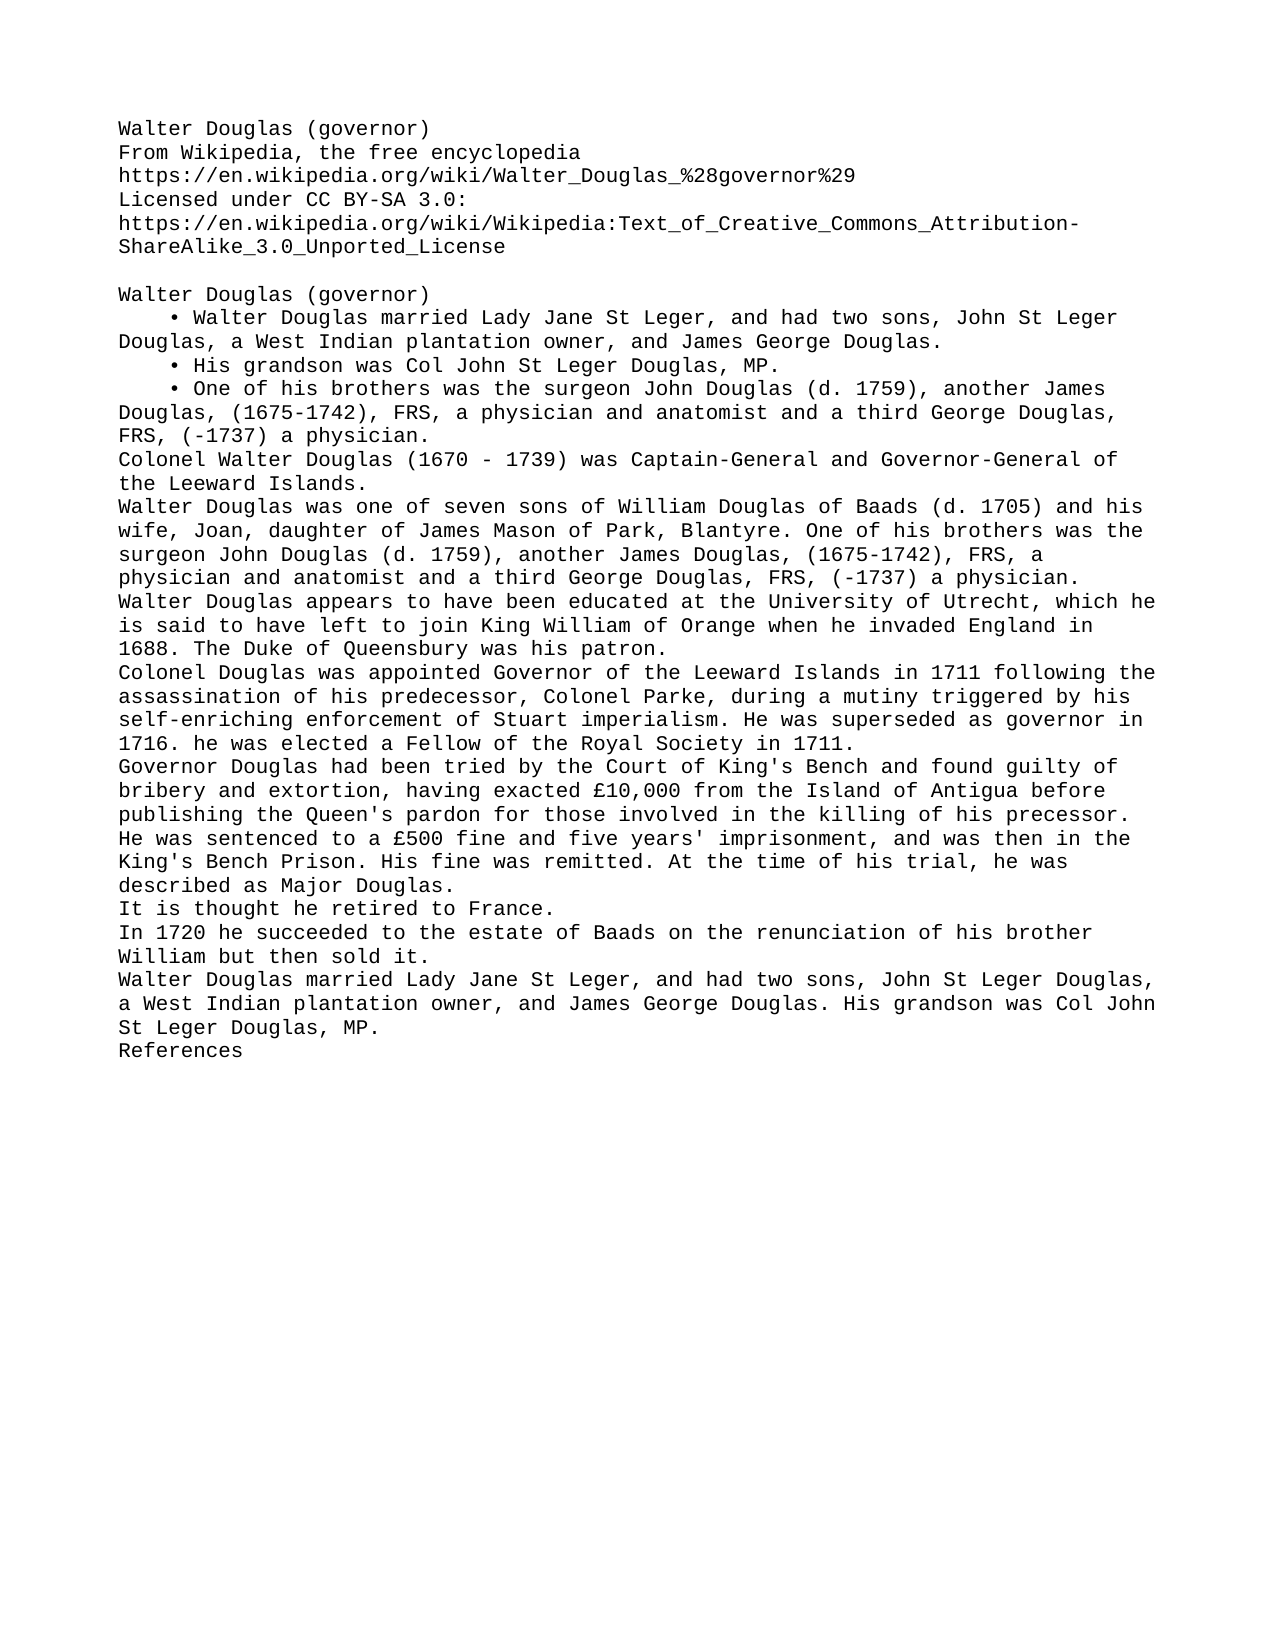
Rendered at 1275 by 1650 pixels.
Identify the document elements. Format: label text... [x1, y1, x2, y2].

text Licensed under CC BY-SA 3.0: [118, 189, 1157, 213]
text It is thought he retired to France. [118, 898, 1157, 922]
text • One of his brothers was the surgeon John Douglas (d. 1759), another James Douglas, (1675-1742), FRS, a physician and anatomist and a third George Douglas, FRS, (-1737) a physician. [118, 378, 1157, 449]
text Walter Douglas (governor) [118, 118, 1157, 142]
text Walter Douglas married Lady Jane St Leger, and had two sons, John St Leger Douglas, a West Indian plantation owner, and James George Douglas. His grandson was Col John St Leger Douglas, MP. [118, 969, 1157, 1040]
text • His grandson was Col John St Leger Douglas, MP. [118, 354, 1157, 378]
text https://en.wikipedia.org/wiki/Wikipedia:Text_of_Creative_Commons_Attribution-ShareAlike_3.0_Unported_License [118, 213, 1157, 260]
text Colonel Douglas was appointed Governor of the Leeward Islands in 1711 following the assassination of his predecessor, Colonel Parke, during a mutiny triggered by his self-enriching enforcement of Stuart imperialism. He was superseded as governor in 1716. he was elected a Fellow of the Royal Society in 1711. [118, 662, 1157, 757]
text Governor Douglas had been tried by the Court of King's Bench and found guilty of bribery and extortion, having exacted £10,000 from the Island of Antigua before publishing the Queen's pardon for those involved in the killing of his precessor. He was sentenced to a £500 fine and five years' imprisonment, and was then in the King's Bench Prison. His fine was remitted. At the time of his trial, he was described as Major Douglas. [118, 757, 1157, 898]
text Colonel Walter Douglas (1670 - 1739) was Captain-General and Governor-General of the Leeward Islands. [118, 449, 1157, 496]
text Walter Douglas (governor) [118, 284, 1157, 307]
text References [118, 1040, 1157, 1064]
text In 1720 he succeeded to the estate of Baads on the renunciation of his brother William but then sold it. [118, 922, 1157, 969]
text https://en.wikipedia.org/wiki/Walter_Douglas_%28governor%29 [118, 165, 1157, 189]
text • Walter Douglas married Lady Jane St Leger, and had two sons, John St Leger Douglas, a West Indian plantation owner, and James George Douglas. [118, 307, 1157, 354]
text Walter Douglas was one of seven sons of William Douglas of Baads (d. 1705) and his wife, Joan, daughter of James Mason of Park, Blantyre. One of his brothers was the surgeon John Douglas (d. 1759), another James Douglas, (1675-1742), FRS, a physician and anatomist and a third George Douglas, FRS, (-1737) a physician. [118, 496, 1157, 591]
text Walter Douglas appears to have been educated at the University of Utrecht, which he is said to have left to join King William of Orange when he invaded England in 1688. The Duke of Queensbury was his patron. [118, 591, 1157, 662]
text From Wikipedia, the free encyclopedia [118, 142, 1157, 165]
